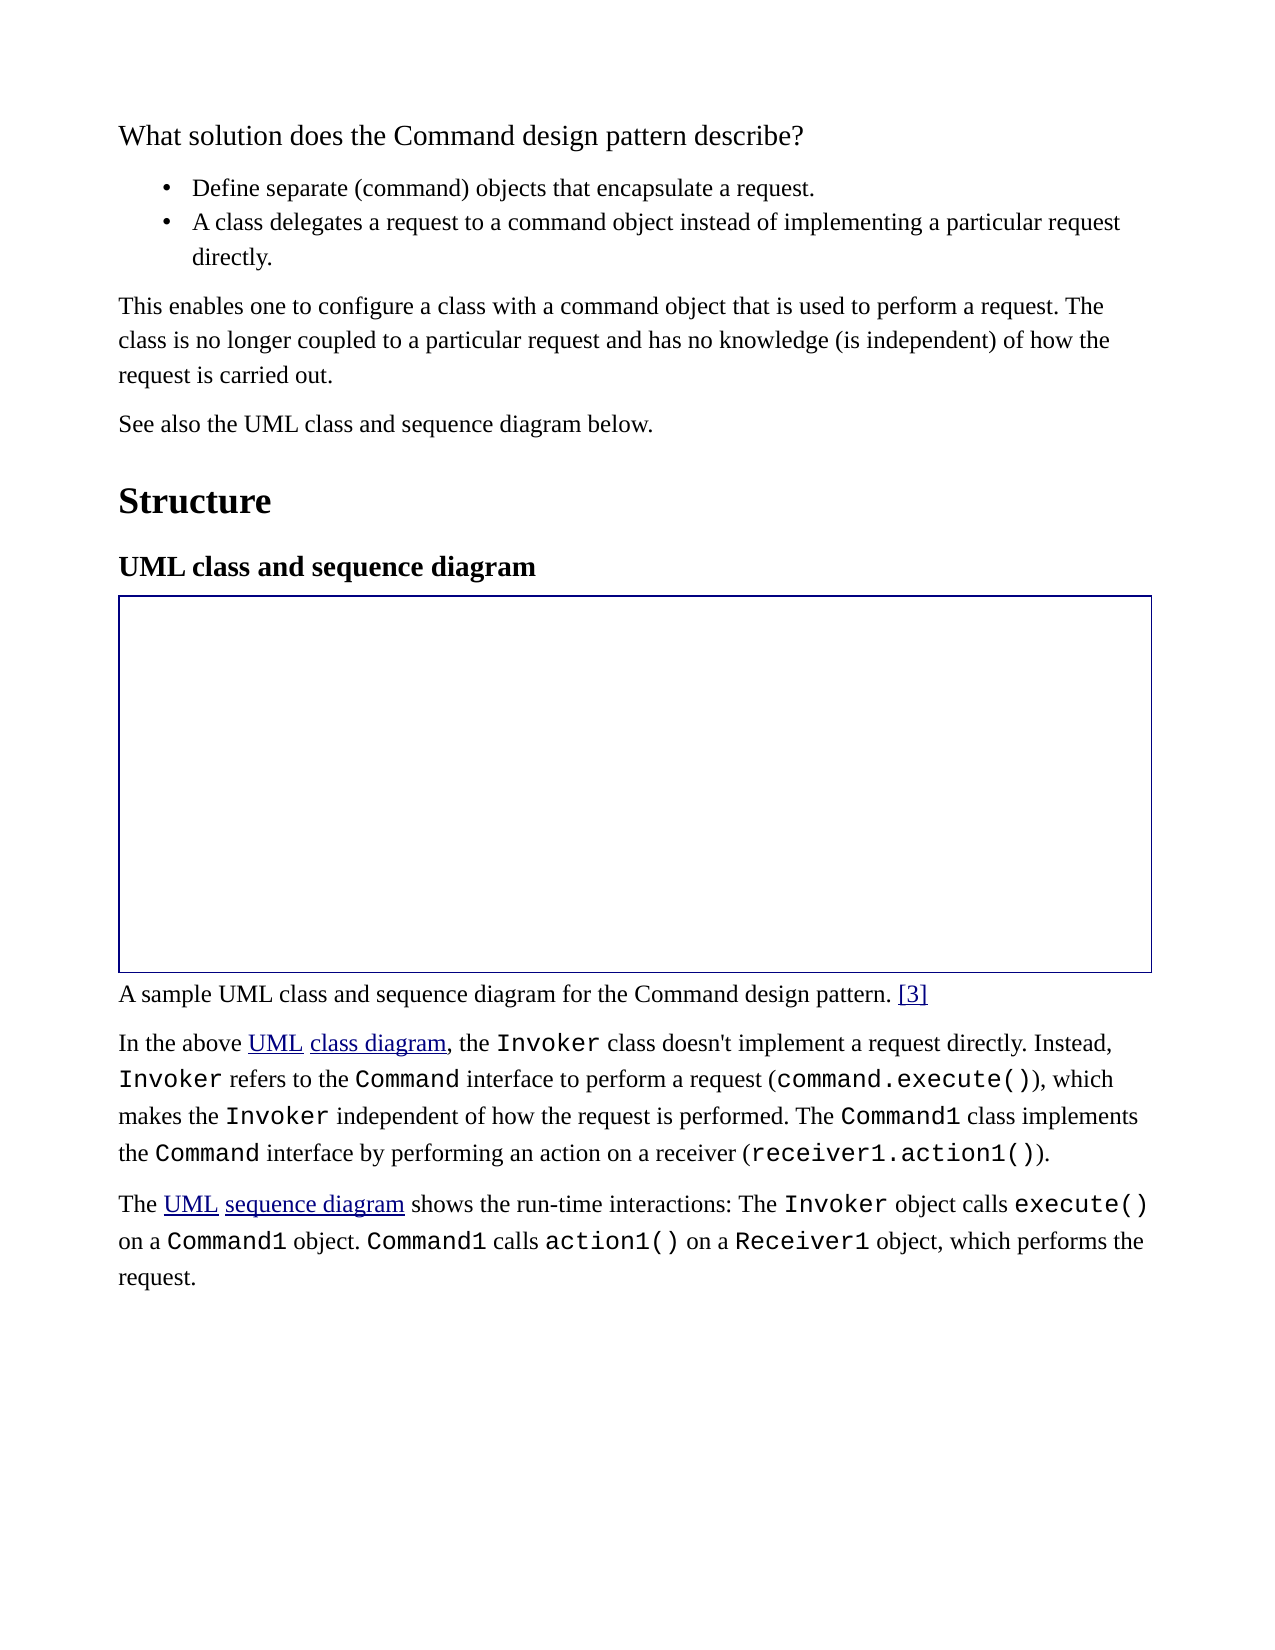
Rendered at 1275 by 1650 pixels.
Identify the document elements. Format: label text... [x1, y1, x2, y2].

text This enables one to configure a class with a command object that is used to perform a request. The class is no longer coupled to a particular request and has no knowledge (is independent) of how the request is carried out. [118, 291, 1157, 389]
list A class delegates a request to a command object instead of implementing a particular request directly. [162, 207, 1157, 271]
text See also the UML class and sequence diagram below. [118, 409, 1157, 438]
text The UML sequence diagram shows the run-time interactions: The Invoker object calls execute() on a Command1 object. Command1 calls action1() on a Receiver1 object, which performs the request. [118, 1189, 1157, 1291]
text What solution does the Command design pattern describe? [118, 118, 1157, 152]
text A sample UML class and sequence diagram for the Command design pattern. [3] [118, 979, 1157, 1008]
list Define separate (command) objects that encapsulate a request. [162, 173, 1157, 202]
subtitle Structure [118, 479, 1157, 522]
text In the above UML class diagram, the Invoker class doesn't implement a request directly. Instead, Invoker refers to the Command interface to perform a request (command.execute()), which makes the Invoker independent of how the request is performed. The Command1 class implements the Command interface by performing an action on a receiver (receiver1.action1()). [118, 1028, 1157, 1168]
subtitle UML class and sequence diagram [118, 549, 1157, 583]
